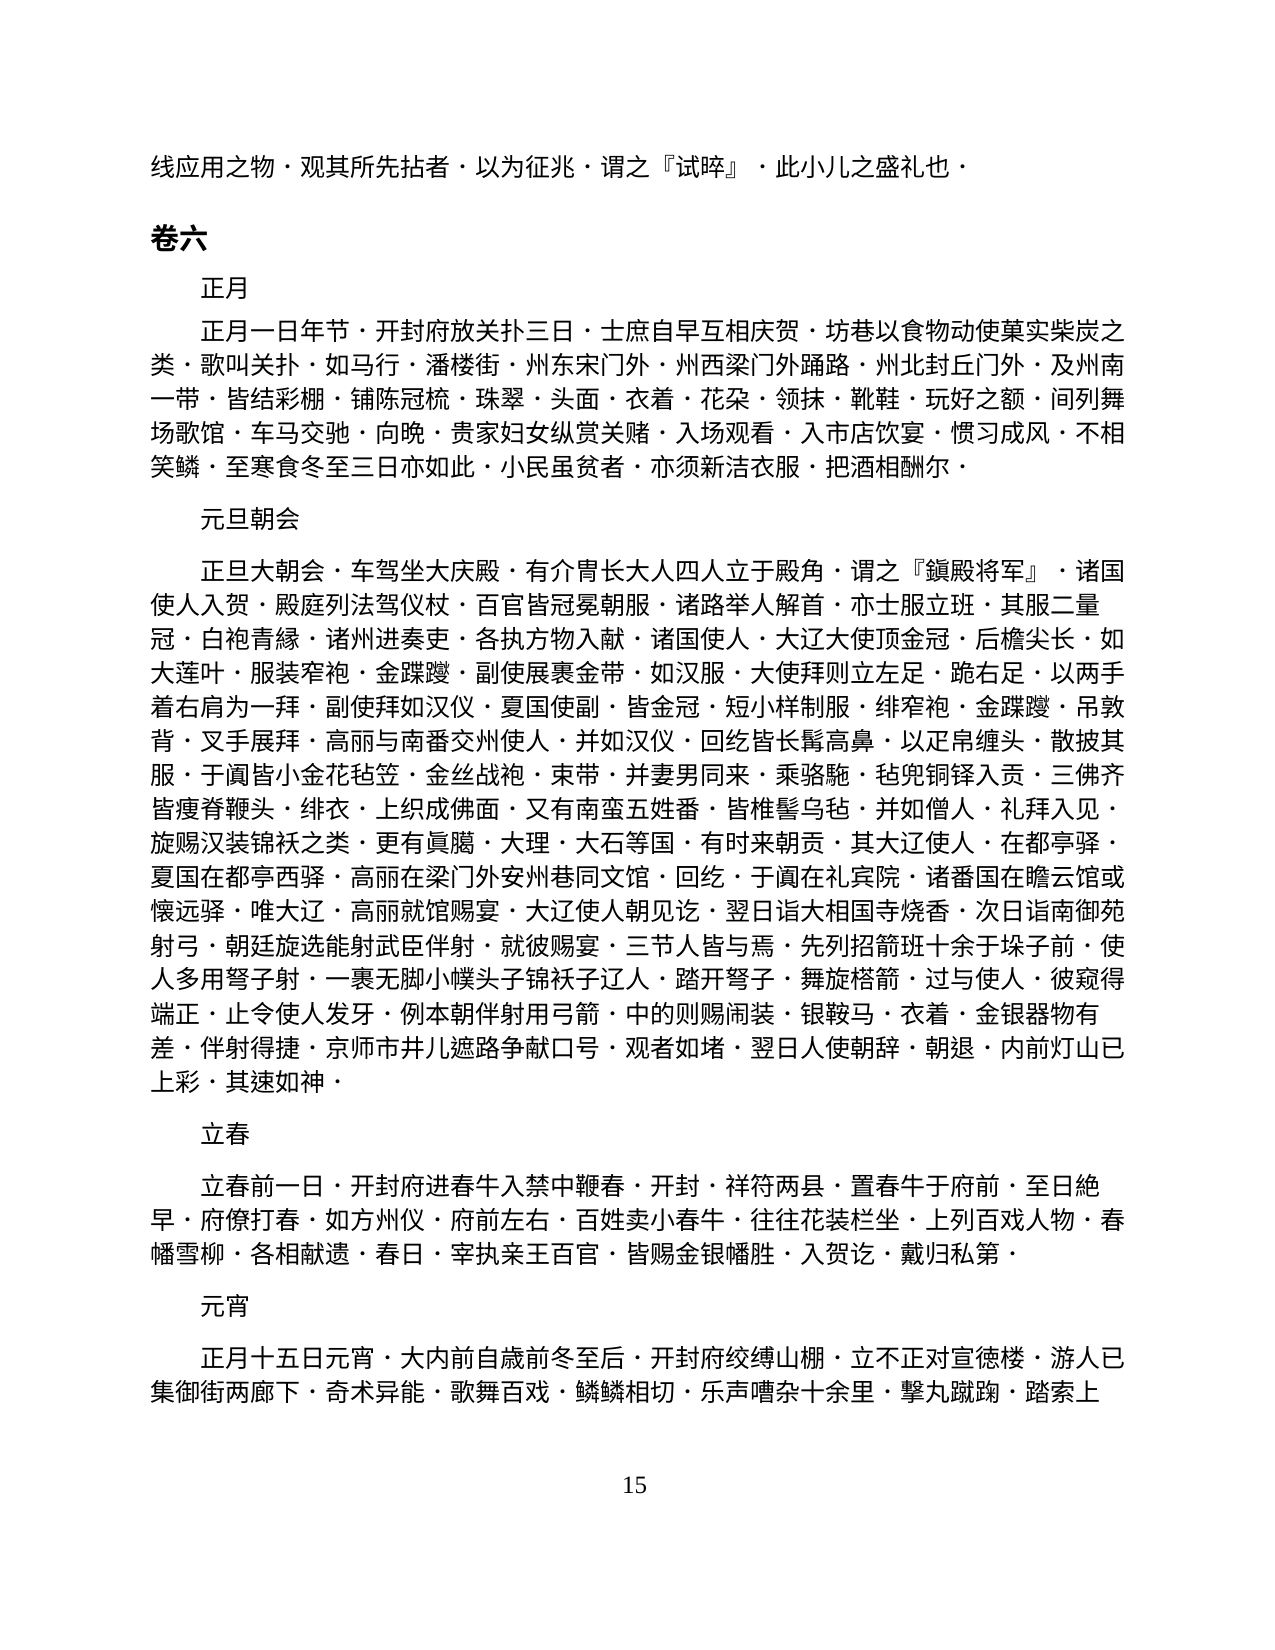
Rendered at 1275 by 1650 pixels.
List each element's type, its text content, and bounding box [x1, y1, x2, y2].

text 正旦大朝会．车驾坐大庆殿．有介冑长大人四人立于殿角．谓之『鎭殿将军』．诸国使人入贺．殿庭列法驾仪杖．百官皆冠冕朝服．诸路举人解首．亦士服立班．其服二量冠．白袍青縁．诸州进奏吏．各执方物入献．诸国使人．大辽大使顶金冠．后檐尖长．如大莲叶．服装窄袍．金蹀躞．副使展裹金带．如汉服．大使拜则立左足．跪右足．以两手着右肩为一拜．副使拜如汉仪．夏国使副．皆金冠．短小样制服．绯窄袍．金蹀躞．吊敦背．叉手展拜．高丽与南番交州使人．并如汉仪．回纥皆长髯高鼻．以疋帛缠头．散披其服．于阗皆小金花毡笠．金丝战袍．束带．并妻男同来．乘骆駞．毡兜铜铎入贡．三佛齐皆痩脊鞭头．绯衣．上织成佛面．又有南蛮五姓番．皆椎髻乌毡．并如僧人．礼拜入见．旋赐汉装锦袄之类．更有眞臈．大理．大石等国．有时来朝贡．其大辽使人．在都亭驿．夏国在都亭西驿．高丽在梁门外安州巷同文馆．回纥．于阗在礼宾院．诸番国在瞻云馆或懐远驿．唯大辽．高丽就馆赐宴．大辽使人朝见讫．翌日诣大相国寺烧香．次日诣南御苑射弓．朝廷旋选能射武臣伴射．就彼赐宴．三节人皆与焉．先列招箭班十余于垛子前．使人多用弩子射．一裹无脚小幞头子锦袄子辽人．踏开弩子．舞旋榙箭．过与使人．彼窥得端正．止令使人发牙．例本朝伴射用弓箭．中的则赐闹装．银鞍马．衣着．金银器物有差．伴射得捷．京师市井儿遮路争献口号．观者如堵．翌日人使朝辞．朝退．内前灯山已上彩．其速如神． [150, 553, 1125, 1098]
text 立春 [150, 1116, 1125, 1150]
subtitle 卷六 [150, 218, 1125, 258]
text 线应用之物．观其所先拈者．以为征兆．谓之『试晬』．此小儿之盛礼也． [150, 150, 1125, 184]
text 元宵 [150, 1288, 1125, 1322]
text 正月一日年节．开封府放关扑三日．士庶自早互相庆贺．坊巷以食物动使菓实柴炭之类．歌叫关扑．如马行．潘楼街．州东宋门外．州西梁门外踊路．州北封丘门外．及州南一带．皆结彩棚．铺陈冠梳．珠翠．头面．衣着．花朶．领抹．靴鞋．玩好之额．间列舞场歌馆．车马交驰．向晩．贵家妇女纵赏关赌．入场观看．入市店饮宴．惯习成风．不相笑鳞．至寒食冬至三日亦如此．小民虽贫者．亦须新洁衣服．把酒相酬尔． [150, 313, 1125, 483]
text 正月十五日元宵．大内前自歳前冬至后．开封府绞缚山棚．立不正对宣徳楼．游人已集御街两廊下．奇术异能．歌舞百戏．鳞鳞相切．乐声嘈杂十余里．撃丸蹴踘．踏索上 [150, 1340, 1125, 1408]
text 元旦朝会 [150, 501, 1125, 536]
text 正月 [150, 270, 1125, 304]
text 立春前一日．开封府进春牛入禁中鞭春．开封．祥符两县．置春牛于府前．至日絶早．府僚打春．如方州仪．府前左右．百姓卖小春牛．往往花装栏坐．上列百戏人物．春幡雪柳．各相献遗．春日．宰执亲王百官．皆赐金银幡胜．入贺讫．戴归私第． [150, 1168, 1125, 1271]
